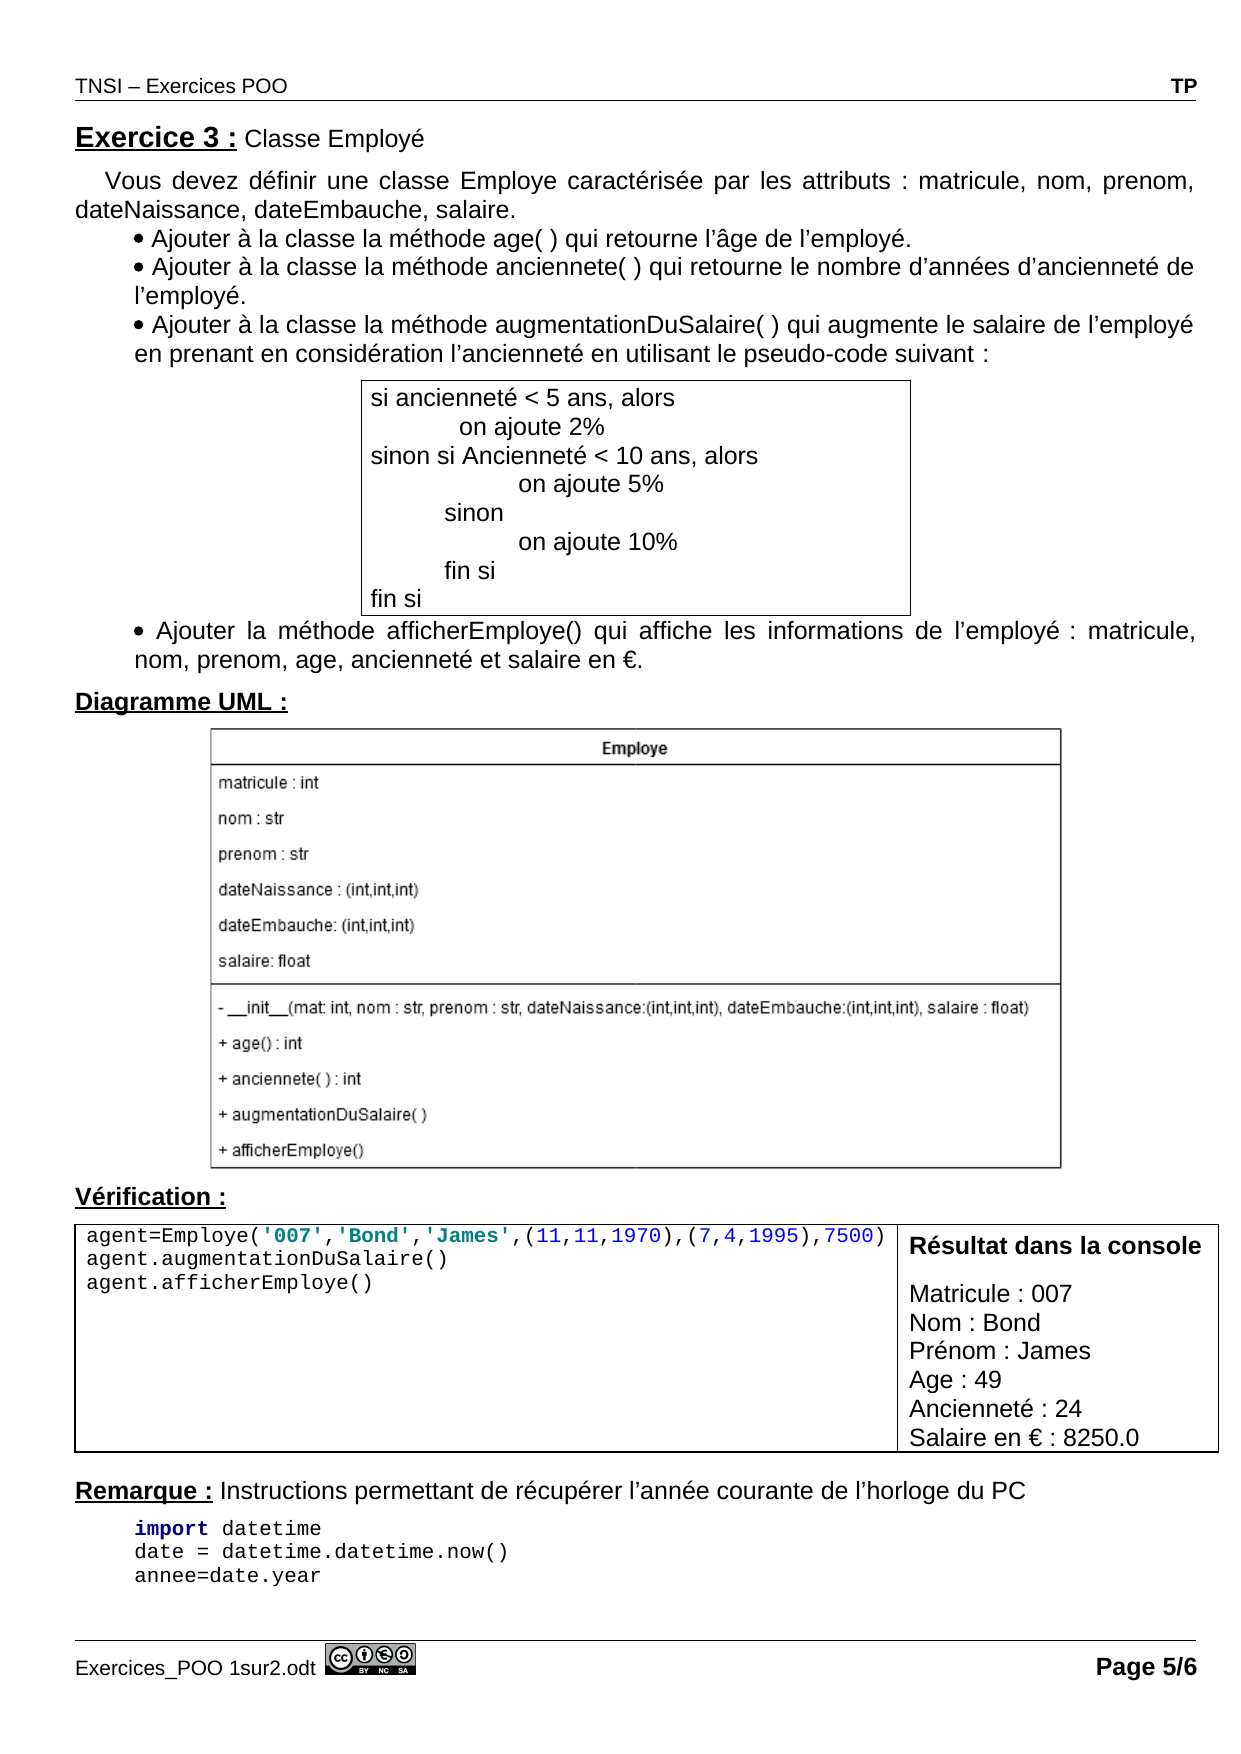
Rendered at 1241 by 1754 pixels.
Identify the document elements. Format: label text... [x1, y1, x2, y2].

text si ancienneté < 5 ans, alors [362, 381, 910, 409]
table_header agent=Employe('007','Bond','James',(11,11,1970),(7,4,1995),7500) agent.augmentationDuSalaire() agent.afficherEmploye() [76, 1225, 897, 1451]
picture [210, 727, 1063, 1170]
text fin si [362, 553, 910, 581]
list Ajouter à la classe la méthode age( ) qui retourne l’âge de l’employé. [134, 223, 1196, 252]
text Vous devez définir une classe Employe caractérisée par les attributs : matricule, nom, prenom, dateNaissance, dateEmbauche, salaire. [75, 166, 1196, 223]
text sinon [362, 495, 910, 524]
text date = datetime.datetime.now() annee=date.year [134, 1541, 1196, 1588]
text import datetime [134, 1518, 1196, 1541]
list Ajouter à la classe la méthode augmentationDuSalaire( ) qui augmente le salaire de l’employé en prenant en considération l’ancienneté en utilisant le pseudo-code suivant : [134, 310, 1196, 368]
list Ajouter la méthode afficherEmploye() qui affiche les informations de l’employé : matricule, nom, prenom, age, ancienneté et salaire en €. [134, 616, 1196, 674]
picture [325, 1643, 416, 1675]
text sinon si Ancienneté < 10 ans, alors [362, 438, 910, 466]
text on ajoute 10% [362, 524, 910, 553]
text fin si [362, 581, 910, 615]
text Vérification : [75, 1182, 1196, 1211]
list Ajouter à la classe la méthode anciennete( ) qui retourne le nombre d’années d’ancienneté de l’employé. [134, 252, 1196, 310]
text Diagramme UML : [75, 686, 1196, 715]
text on ajoute 2% [362, 409, 910, 438]
text Exercice 3 : Classe Employé [75, 120, 1196, 153]
table_header Résultat dans la console Matricule : 007 Nom : Bond Prénom : James Age : 49 Ancienneté : 24 Salaire en € : 8250.0 [898, 1225, 1218, 1451]
text on ajoute 5% [362, 466, 910, 495]
text Remarque : Instructions permettant de récupérer l’année courante de l’horloge du PC [75, 1476, 1196, 1505]
